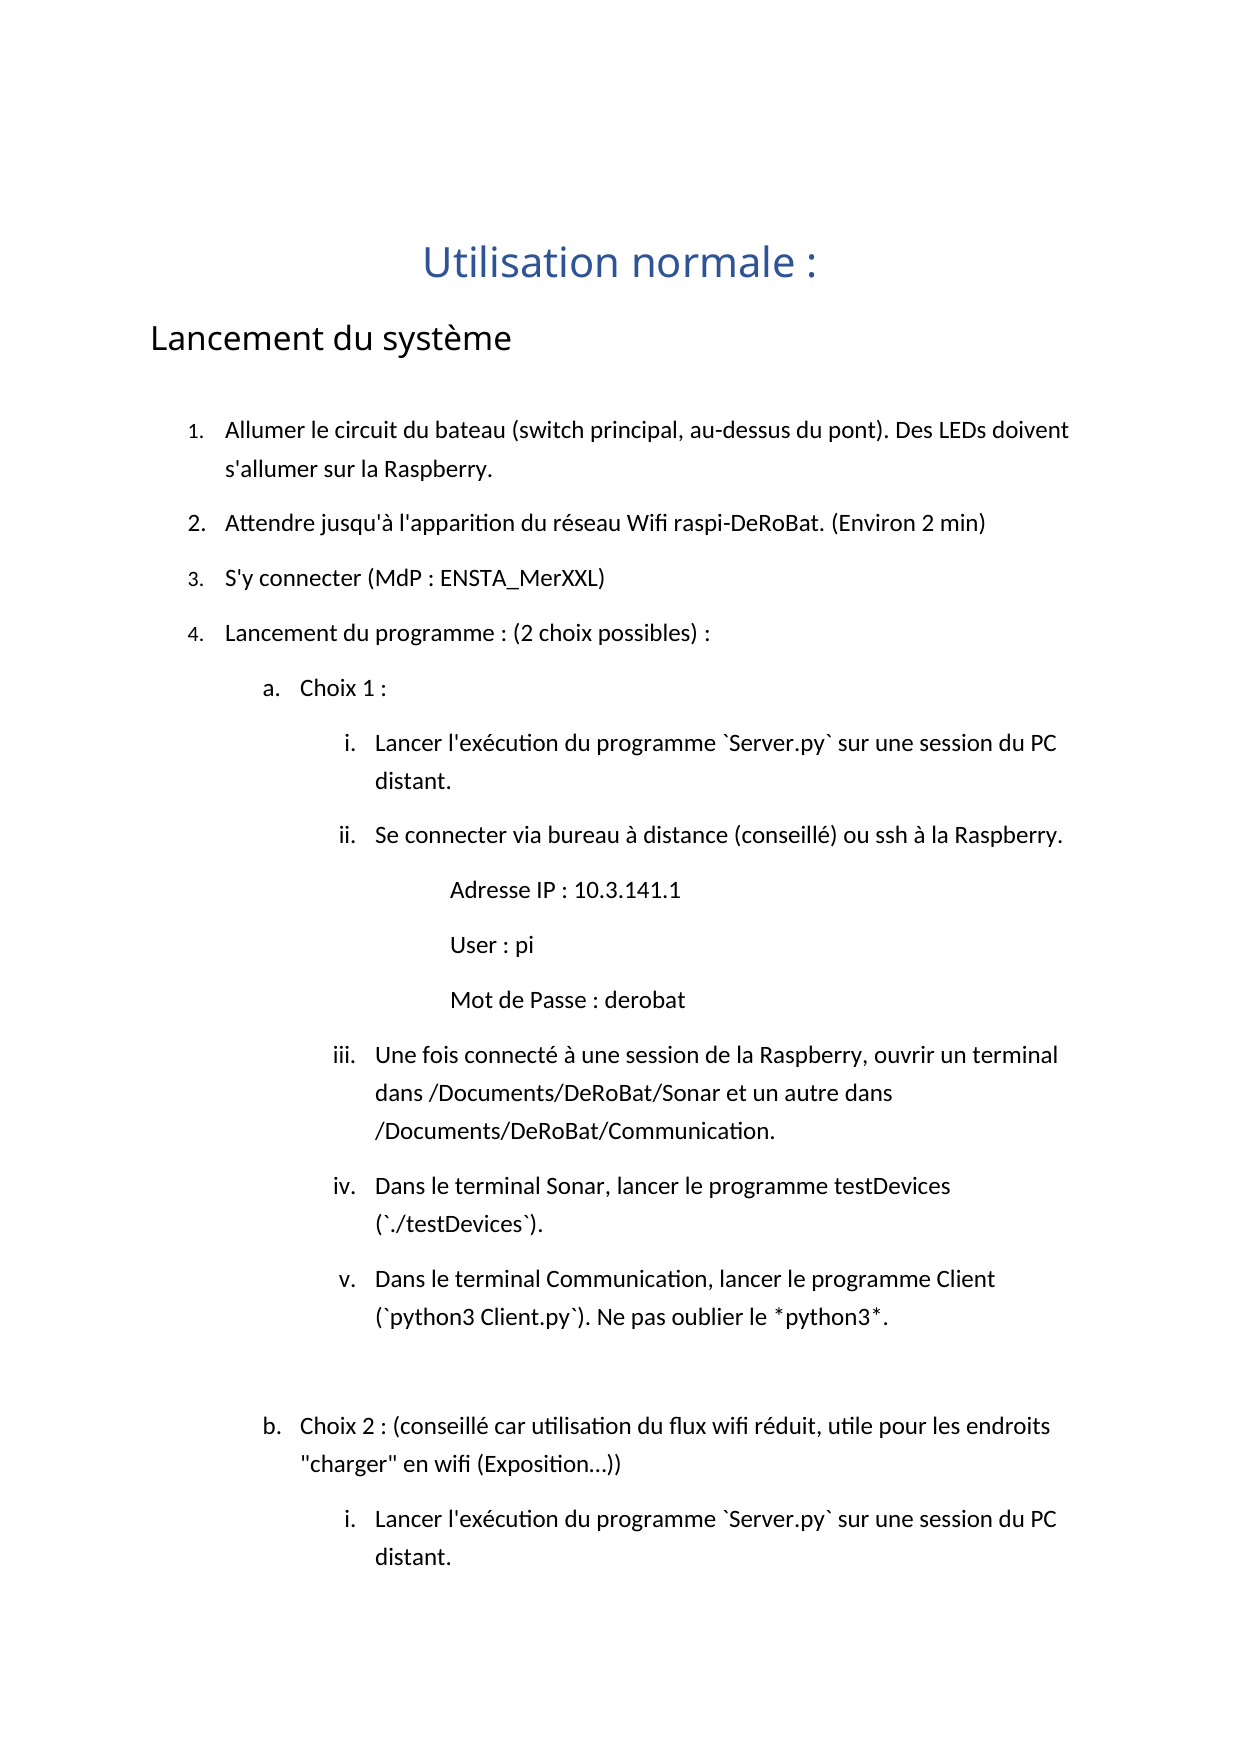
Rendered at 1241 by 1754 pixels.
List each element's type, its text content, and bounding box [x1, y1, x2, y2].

list Choix 2 : (conseillé car utilisation du flux wifi réduit, utile pour les endroits "charger" en wifi (Exposition…)) [262, 1411, 1090, 1479]
list Lancer l'exécution du programme `Server.py` sur une session du PC distant. [356, 727, 1090, 795]
list S'y connecter (MdP : ENSTA_MerXXL) [187, 562, 1090, 593]
subtitle Lancement du système [150, 315, 1090, 361]
list Allumer le circuit du bateau (switch principal, au-dessus du pont). Des LEDs doivent s'allumer sur la Raspberry. [187, 415, 1090, 483]
list Se connecter via bureau à distance (conseillé) ou ssh à la Raspberry. [356, 820, 1090, 850]
list Une fois connecté à une session de la Raspberry, ouvrir un terminal dans /Documents/DeRoBat/Sonar et un autre dans /Documents/DeRoBat/Communication. [356, 1039, 1090, 1146]
list Lancement du programme : (2 choix possibles) : [187, 617, 1090, 648]
list Dans le terminal Sonar, lancer le programme testDevices (`./testDevices`). [356, 1170, 1090, 1238]
list Dans le terminal Communication, lancer le programme Client (`python3 Client.py`). Ne pas oublier le *python3*. [356, 1263, 1090, 1331]
list Lancer l'exécution du programme `Server.py` sur une session du PC distant. [356, 1503, 1090, 1572]
list Attendre jusqu'à l'apparition du réseau Wifi raspi-DeRoBat. (Environ 2 min) [187, 508, 1090, 538]
list User : pi [450, 929, 1090, 960]
list Adresse IP : 10.3.141.1 [450, 874, 1090, 905]
subtitle Utilisation normale : [150, 233, 1090, 290]
list Choix 1 : [262, 672, 1090, 702]
list Mot de Passe : derobat [450, 984, 1090, 1014]
